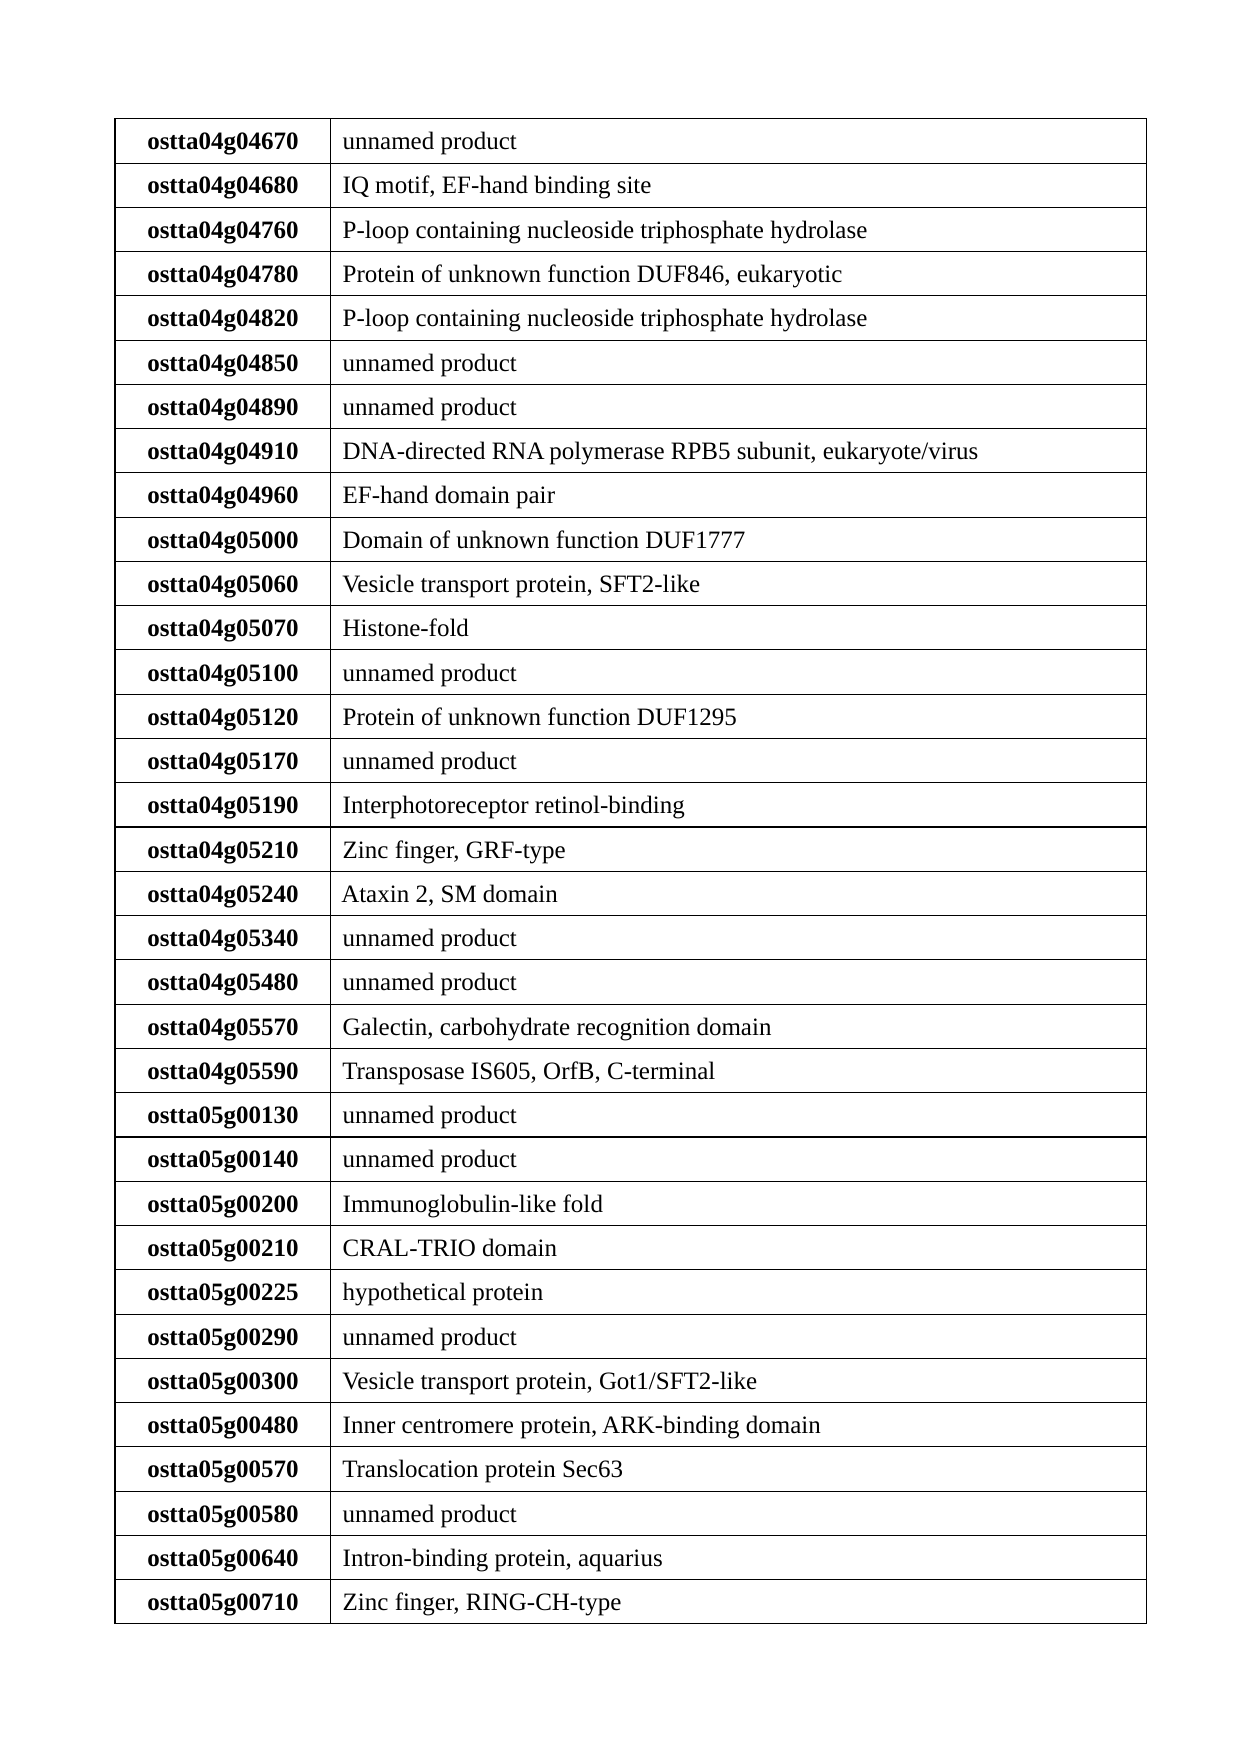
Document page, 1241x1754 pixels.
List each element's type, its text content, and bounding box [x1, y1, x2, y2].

table_cell ostta04g04760 [116, 208, 330, 251]
table_cell unnamed product [331, 119, 1146, 162]
table_cell [1147, 915, 1240, 959]
table_cell [1147, 163, 1240, 207]
table_cell unnamed product [331, 916, 1146, 959]
table_cell unnamed product [331, 960, 1146, 1003]
table_cell unnamed product [331, 385, 1146, 428]
table_cell [1147, 694, 1240, 738]
table_cell [1147, 1136, 1240, 1181]
table_cell ostta04g05190 [116, 783, 330, 826]
table_cell ostta04g05000 [116, 518, 330, 561]
table_cell ostta04g04910 [116, 429, 330, 472]
table_cell P-loop containing nucleoside triphosphate hydrolase [331, 208, 1146, 251]
table_cell ostta05g00290 [116, 1315, 330, 1358]
table_cell [1147, 1004, 1240, 1048]
table_cell ostta05g00580 [116, 1492, 330, 1535]
table_cell Immunoglobulin-like fold [331, 1182, 1146, 1225]
table_cell [1147, 1535, 1240, 1579]
table_cell [1147, 384, 1240, 428]
table_cell unnamed product [331, 1093, 1146, 1136]
table_cell [1147, 561, 1240, 605]
table_cell ostta04g04670 [116, 119, 330, 162]
table_cell ostta04g05210 [116, 828, 330, 871]
table_cell ostta05g00710 [116, 1580, 330, 1623]
table_cell Zinc finger, RING-CH-type [331, 1580, 1146, 1623]
table_cell Ataxin 2, SM domain [331, 872, 1146, 915]
table_cell [1147, 1358, 1240, 1402]
table_cell Protein of unknown function DUF846, eukaryotic [331, 252, 1146, 295]
table_cell [1147, 1092, 1240, 1136]
table_cell [1147, 251, 1240, 295]
table_cell CRAL-TRIO domain [331, 1226, 1146, 1269]
table_cell Protein of unknown function DUF1295 [331, 695, 1146, 738]
table_cell Inner centromere protein, ARK-binding domain [331, 1403, 1146, 1446]
table_cell [1147, 340, 1240, 384]
table_cell IQ motif, EF-hand binding site [331, 164, 1146, 207]
table_cell [1147, 295, 1240, 339]
table_cell ostta04g05070 [116, 606, 330, 649]
table_cell [1147, 1225, 1240, 1269]
table_cell Zinc finger, GRF-type [331, 828, 1146, 871]
table_cell [1147, 472, 1240, 517]
table_cell ostta04g05570 [116, 1005, 330, 1048]
table_cell Histone-fold [331, 606, 1146, 649]
table_cell Translocation protein Sec63 [331, 1447, 1146, 1491]
table_cell [1147, 1314, 1240, 1358]
table_cell unnamed product [331, 1138, 1146, 1181]
table_cell EF-hand domain pair [331, 473, 1146, 517]
table_cell ostta04g05060 [116, 562, 330, 605]
table_cell Interphotoreceptor retinol-binding [331, 783, 1146, 826]
table_cell ostta04g04780 [116, 252, 330, 295]
table_cell ostta04g04890 [116, 385, 330, 428]
table_cell [1147, 1181, 1240, 1225]
table_cell Galectin, carbohydrate recognition domain [331, 1005, 1146, 1048]
table_cell [1147, 1402, 1240, 1446]
table_cell unnamed product [331, 1492, 1146, 1535]
table_cell Vesicle transport protein, Got1/SFT2-like [331, 1359, 1146, 1402]
table_cell ostta04g04960 [116, 473, 330, 517]
table_cell [1147, 782, 1240, 826]
table_cell unnamed product [331, 650, 1146, 694]
table_cell ostta04g04680 [116, 164, 330, 207]
table_cell ostta04g05120 [116, 695, 330, 738]
table_cell ostta05g00210 [116, 1226, 330, 1269]
table_cell [1147, 1048, 1240, 1092]
table_cell ostta05g00200 [116, 1182, 330, 1225]
table_cell [1147, 959, 1240, 1003]
table_cell ostta05g00480 [116, 1403, 330, 1446]
table_cell unnamed product [331, 1315, 1146, 1358]
table_cell ostta05g00130 [116, 1093, 330, 1136]
table_cell [1147, 605, 1240, 649]
table_cell [1147, 1491, 1240, 1535]
table_cell [1147, 1269, 1240, 1313]
table_cell ostta04g05240 [116, 872, 330, 915]
table_cell ostta05g00300 [116, 1359, 330, 1402]
table_cell ostta04g04850 [116, 341, 330, 384]
table_cell Transposase IS605, OrfB, C-terminal [331, 1049, 1146, 1092]
table_cell [1147, 649, 1240, 694]
table_cell Intron-binding protein, aquarius [331, 1536, 1146, 1579]
table_cell ostta05g00640 [116, 1536, 330, 1579]
table_cell [1147, 517, 1240, 561]
table_cell [1147, 826, 1240, 871]
table_cell ostta04g05100 [116, 650, 330, 694]
table_cell ostta04g05170 [116, 739, 330, 782]
table_cell [1147, 118, 1240, 162]
table_cell P-loop containing nucleoside triphosphate hydrolase [331, 296, 1146, 339]
table_cell [1147, 871, 1240, 915]
table_cell hypothetical protein [331, 1270, 1146, 1313]
table_cell unnamed product [331, 739, 1146, 782]
table_cell ostta05g00225 [116, 1270, 330, 1313]
table_cell ostta04g05340 [116, 916, 330, 959]
table_cell [1147, 1579, 1240, 1623]
table_cell ostta05g00570 [116, 1447, 330, 1491]
table_cell [1147, 428, 1240, 472]
table_cell ostta04g05480 [116, 960, 330, 1003]
table_cell ostta04g04820 [116, 296, 330, 339]
table_cell [1147, 1446, 1240, 1491]
table_cell Vesicle transport protein, SFT2-like [331, 562, 1146, 605]
table_cell ostta04g05590 [116, 1049, 330, 1092]
table_cell ostta05g00140 [116, 1138, 330, 1181]
table_cell Domain of unknown function DUF1777 [331, 518, 1146, 561]
table_cell DNA-directed RNA polymerase RPB5 subunit, eukaryote/virus [331, 429, 1146, 472]
table_cell [1147, 738, 1240, 782]
table_cell unnamed product [331, 341, 1146, 384]
table_cell [1147, 207, 1240, 251]
